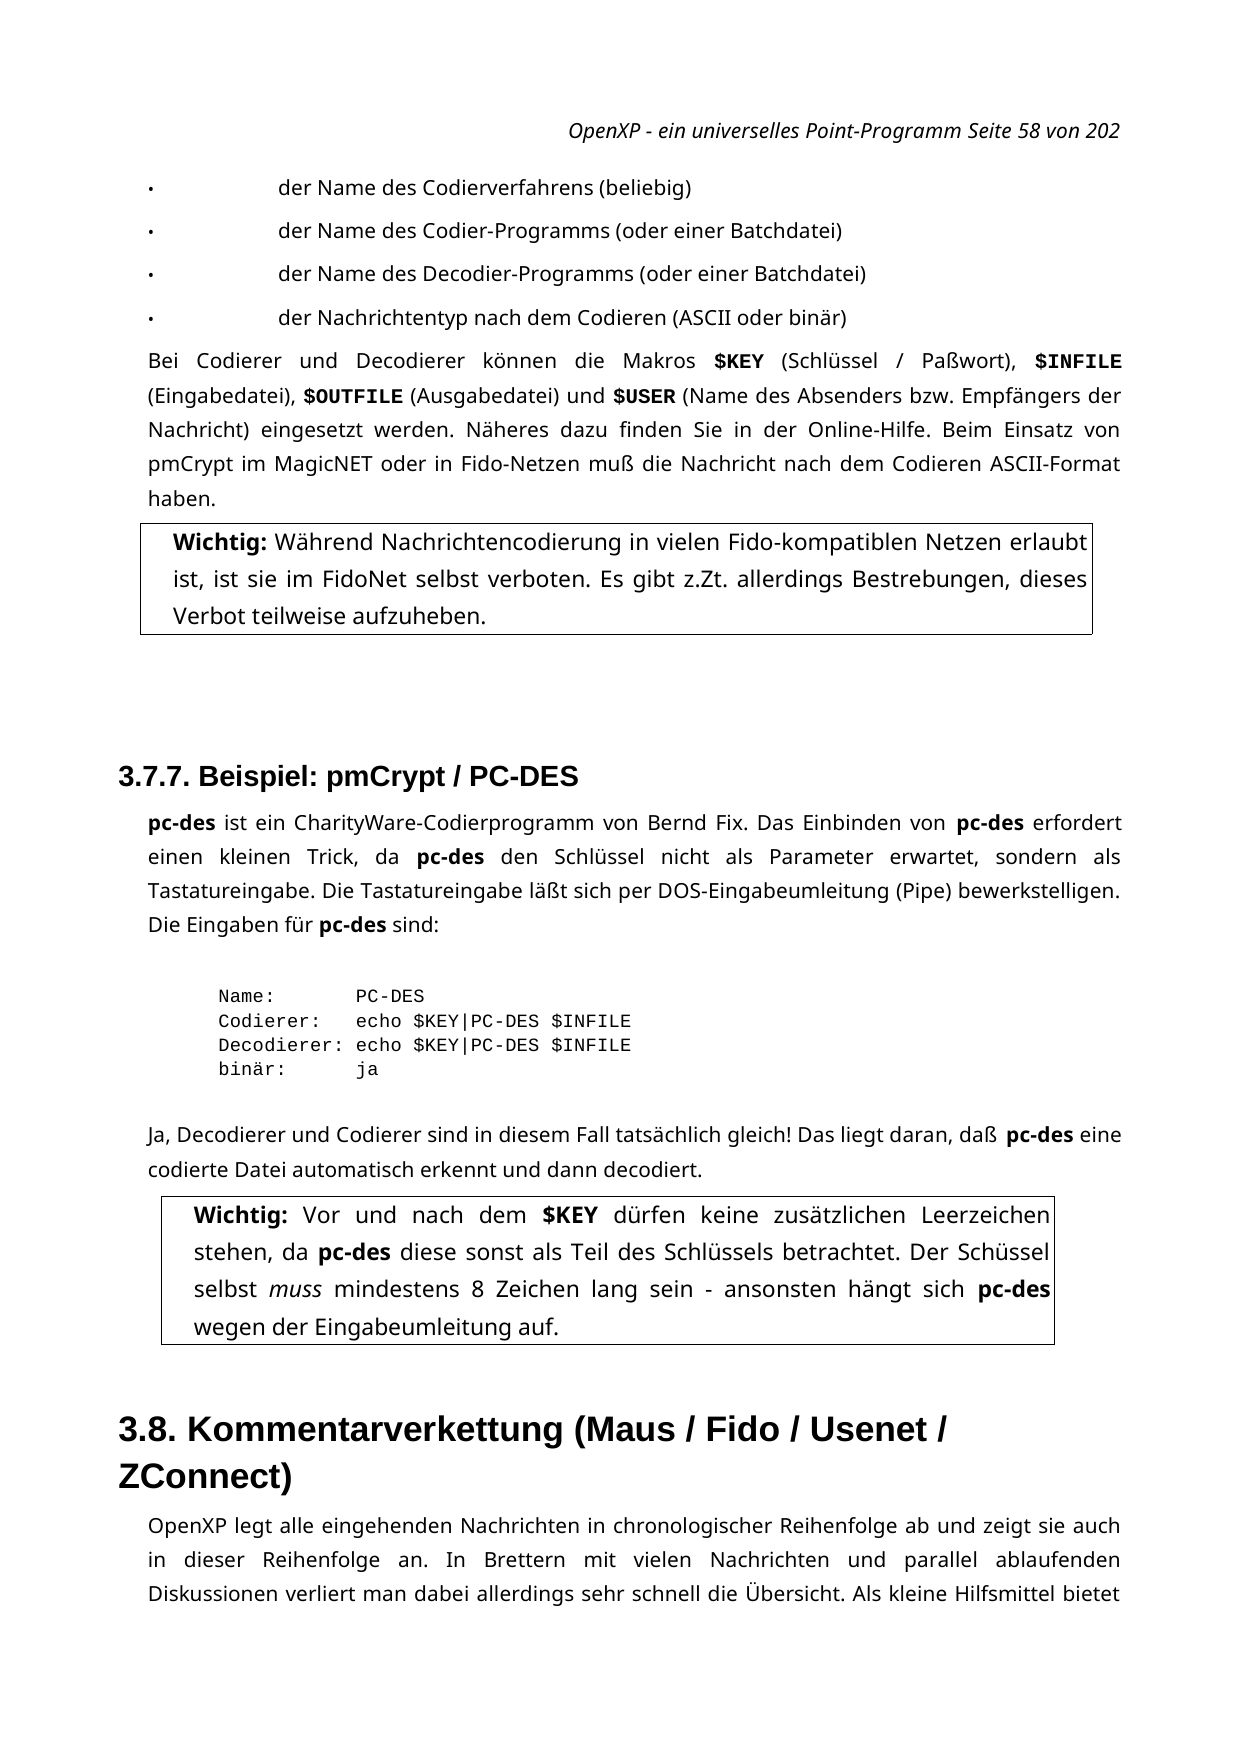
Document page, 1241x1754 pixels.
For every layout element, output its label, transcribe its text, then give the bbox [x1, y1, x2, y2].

text Wichtig: Während Nachrichtencodierung in vielen Fido-kompatiblen Netzen erlaubt ist, ist sie im FidoNet selbst verboten. Es gibt z.Zt. allerdings Bestrebungen, dieses Verbot teilweise aufzuheben. [173, 526, 1089, 631]
text Name: PC-DES [218, 984, 1122, 1008]
text OpenXP legt alle eingehenden Nachrichten in chronologischer Reihenfolge ab und zeigt sie auch in dieser Reihenfolge an. In Brettern mit vielen Nachrichten und parallel ablaufenden Diskussionen verliert man dabei allerdings sehr schnell die Übersicht. Als kleine Hilfsmittel bietet [148, 1511, 1122, 1608]
text Decodierer: echo $KEY|PC-DES $INFILE [218, 1032, 1122, 1057]
text • der Name des Codier-Programms (oder einer Batchdatei) [148, 216, 1122, 244]
text • der Name des Decodier-Programms (oder einer Batchdatei) [148, 259, 1122, 288]
text binär: ja [218, 1057, 1122, 1081]
text Codierer: echo $KEY|PC-DES $INFILE [218, 1008, 1122, 1032]
text • der Nachrichtentyp nach dem Codieren (ASCII oder binär) [148, 303, 1122, 331]
text pc-des ist ein CharityWare-Codierprogramm von Bernd Fix. Das Einbinden von pc-des erfordert einen kleinen Trick, da pc-des den Schlüssel nicht als Parameter erwartet, sondern als Tastatureingabe. Die Tastatureingabe läßt sich per DOS-Eingabeumleitung (Pipe) bewerkstelligen. Die Eingaben für pc-des sind: [148, 807, 1122, 938]
subtitle 3.8. Kommentarverkettung (Maus / Fido / Usenet / ZConnect) [118, 1403, 1122, 1496]
text • der Name des Codierverfahrens (beliebig) [148, 173, 1122, 201]
subtitle 3.7.7. Beispiel: pmCrypt / PC-DES [118, 754, 1122, 793]
text Wichtig: Vor und nach dem $KEY dürfen keine zusätzlichen Leerzeichen stehen, da pc-des diese sonst als Teil des Schlüssels betrachtet. Der Schüssel selbst muss mindestens 8 Zeichen lang sein - ansonsten hängt sich pc-des wegen der Eingabeumleitung auf. [194, 1199, 1051, 1342]
text Ja, Decodierer und Codierer sind in diesem Fall tatsächlich gleich! Das liegt daran, daß pc-des eine codierte Datei automatisch erkennt und dann decodiert. [148, 1120, 1122, 1183]
text Bei Codierer und Decodierer können die Makros $KEY (Schlüssel / Paßwort), $INFILE (Eingabedatei), $OUTFILE (Ausgabedatei) und $USER (Name des Absenders bzw. Empfängers der Nachricht) eingesetzt werden. Näheres dazu finden Sie in der Online-Hilfe. Beim Einsatz von pmCrypt im MagicNET oder in Fido-Netzen muß die Nachricht nach dem Codieren ASCII-Format haben. [148, 346, 1122, 512]
